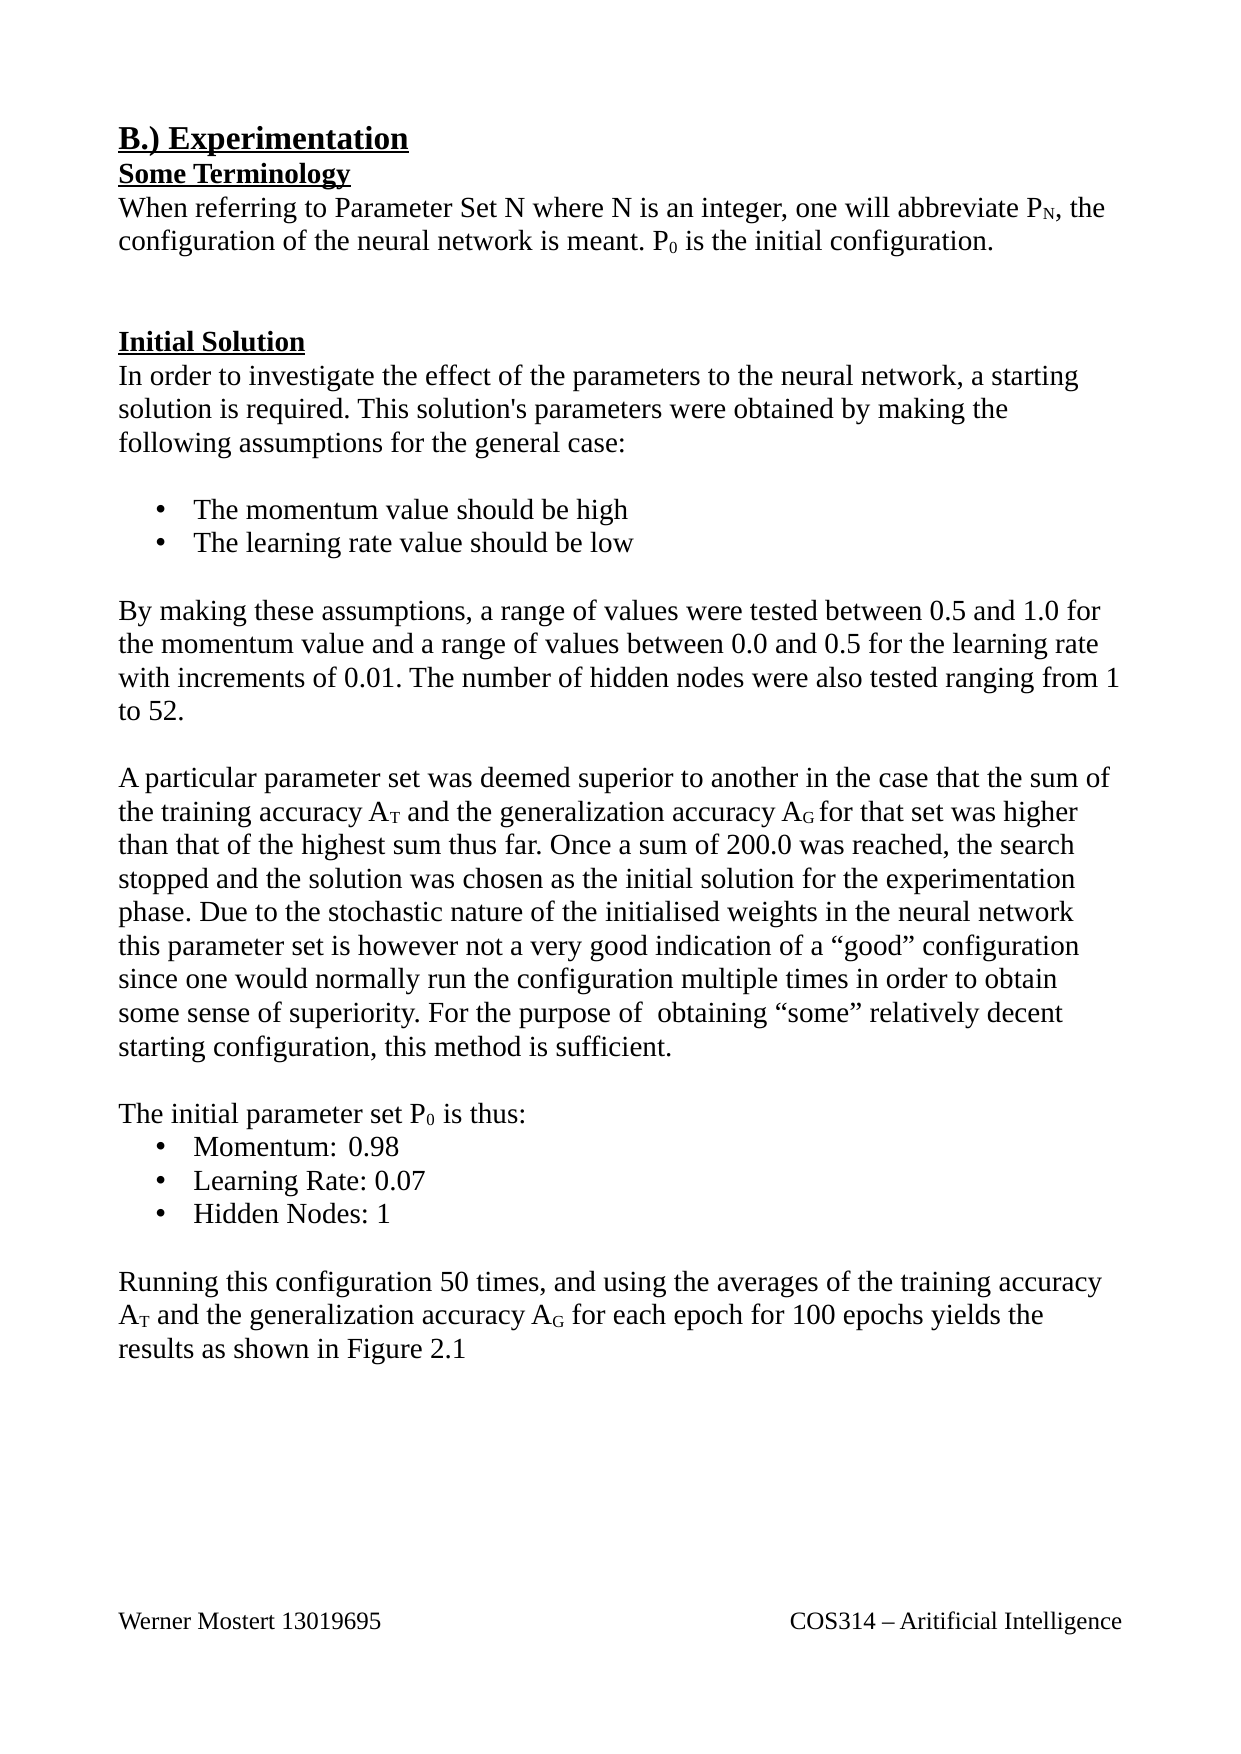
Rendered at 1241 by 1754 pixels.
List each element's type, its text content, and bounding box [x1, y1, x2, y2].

text By making these assumptions, a range of values were tested between 0.5 and 1.0 for the momentum value and a range of values between 0.0 and 0.5 for the learning rate with increments of 0.01. The number of hidden nodes were also tested ranging from 1 to 52. [118, 593, 1122, 727]
list Hidden Nodes: 1 [156, 1197, 1122, 1230]
text The initial parameter set P0 is thus: [118, 1096, 1122, 1129]
text A particular parameter set was deemed superior to another in the case that the sum of the training accuracy AT and the generalization accuracy AG for that set was higher than that of the highest sum thus far. Once a sum of 200.0 was reached, the search stopped and the solution was chosen as the initial solution for the experimentation phase. Due to the stochastic nature of the initialised weights in the neural network this parameter set is however not a very good indication of a “good” configuration since one would normally run the configuration multiple times in order to obtain some sense of superiority. For the purpose of obtaining “some” relatively decent starting configuration, this method is sufficient. [118, 760, 1122, 1062]
text B.) Experimentation [118, 118, 1122, 156]
list Learning Rate: 0.07 [156, 1163, 1122, 1197]
list Momentum: 0.98 [156, 1129, 1122, 1163]
text When referring to Parameter Set N where N is an integer, one will abbreviate PN, the configuration of the neural network is meant. P0 is the initial configuration. [118, 190, 1122, 257]
list The momentum value should be high [156, 492, 1122, 526]
text Some Terminology [118, 156, 1122, 190]
text Running this configuration 50 times, and using the averages of the training accuracy AT and the generalization accuracy AG for each epoch for 100 epochs yields the results as shown in Figure 2.1 [118, 1264, 1122, 1364]
list The learning rate value should be low [156, 526, 1122, 559]
text Initial Solution [118, 324, 1122, 358]
text In order to investigate the effect of the parameters to the neural network, a starting solution is required. This solution's parameters were obtained by making the following assumptions for the general case: [118, 358, 1122, 458]
